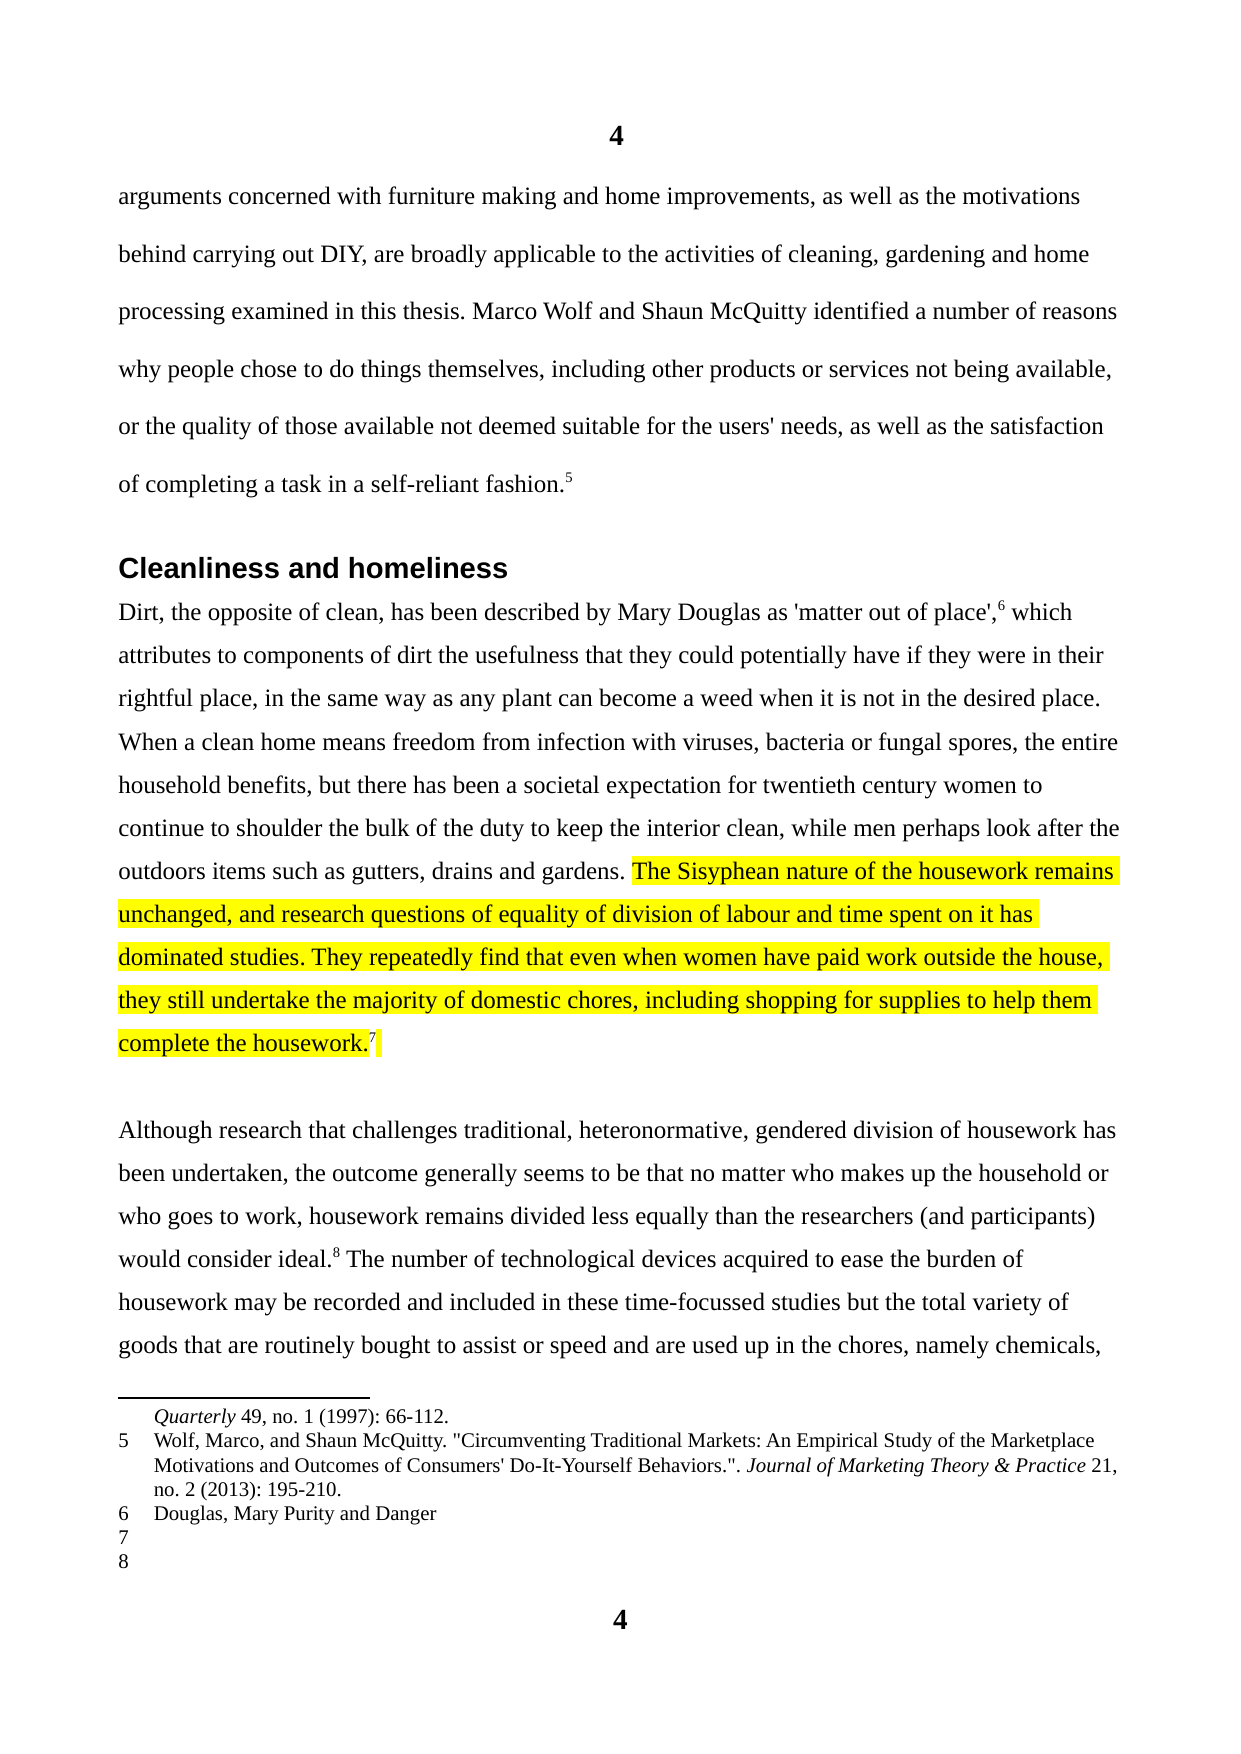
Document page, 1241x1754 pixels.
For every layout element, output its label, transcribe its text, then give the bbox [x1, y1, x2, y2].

subtitle Cleanliness and homeliness [118, 551, 1122, 585]
text Although research that challenges traditional, heteronormative, gendered division of housework has been undertaken, the outcome generally seems to be that no matter who makes up the household or who goes to work, housework remains divided less equally than the researchers (and participants) would consider ideal. The number of technological devices acquired to ease the burden of housework may be recorded and included in these time-focussed studies but the total variety of goods that are routinely bought to assist or speed and are used up in the chores, namely chemicals, [118, 1115, 1122, 1359]
text Douglas, Mary Purity and Danger [118, 1501, 1122, 1525]
text Dirt, the opposite of clean, has been described by Mary Douglas as 'matter out of place', which attributes to components of dirt the usefulness that they could potentially have if they were in their rightful place, in the same way as any plant can become a weed when it is not in the desired place. When a clean home means freedom from infection with viruses, bacteria or fungal spores, the entire household benefits, but there has been a societal expectation for twentieth century women to continue to shoulder the bulk of the duty to keep the interior clean, while men perhaps look after the outdoors items such as gutters, drains and gardens. The Sisyphean nature of the housework remains unchanged, and research questions of equality of division of labour and time spent on it has dominated studies. They repeatedly find that even when women have paid work outside the house, they still undertake the majority of domestic chores, including shopping for supplies to help them complete the housework. [118, 597, 1122, 1057]
text arguments concerned with furniture making and home improvements, as well as the motivations behind carrying out DIY, are broadly applicable to the activities of cleaning, gardening and home processing examined in this thesis. Marco Wolf and Shaun McQuitty identified a number of reasons why people chose to do things themselves, including other products or services not being available, or the quality of those available not deemed suitable for the users' needs, as well as the satisfaction of completing a task in a self-reliant fashion. [118, 181, 1122, 497]
text Wolf, Marco, and Shaun McQuitty. "Circumventing Traditional Markets: An Empirical Study of the Marketplace Motivations and Outcomes of Consumers' Do-It-Yourself Behaviors.". Journal of Marketing Theory & Practice 21, no. 2 (2013): 195-210. [118, 1428, 1122, 1501]
text Quarterly 49, no. 1 (1997): 66-112. [118, 1404, 1122, 1428]
